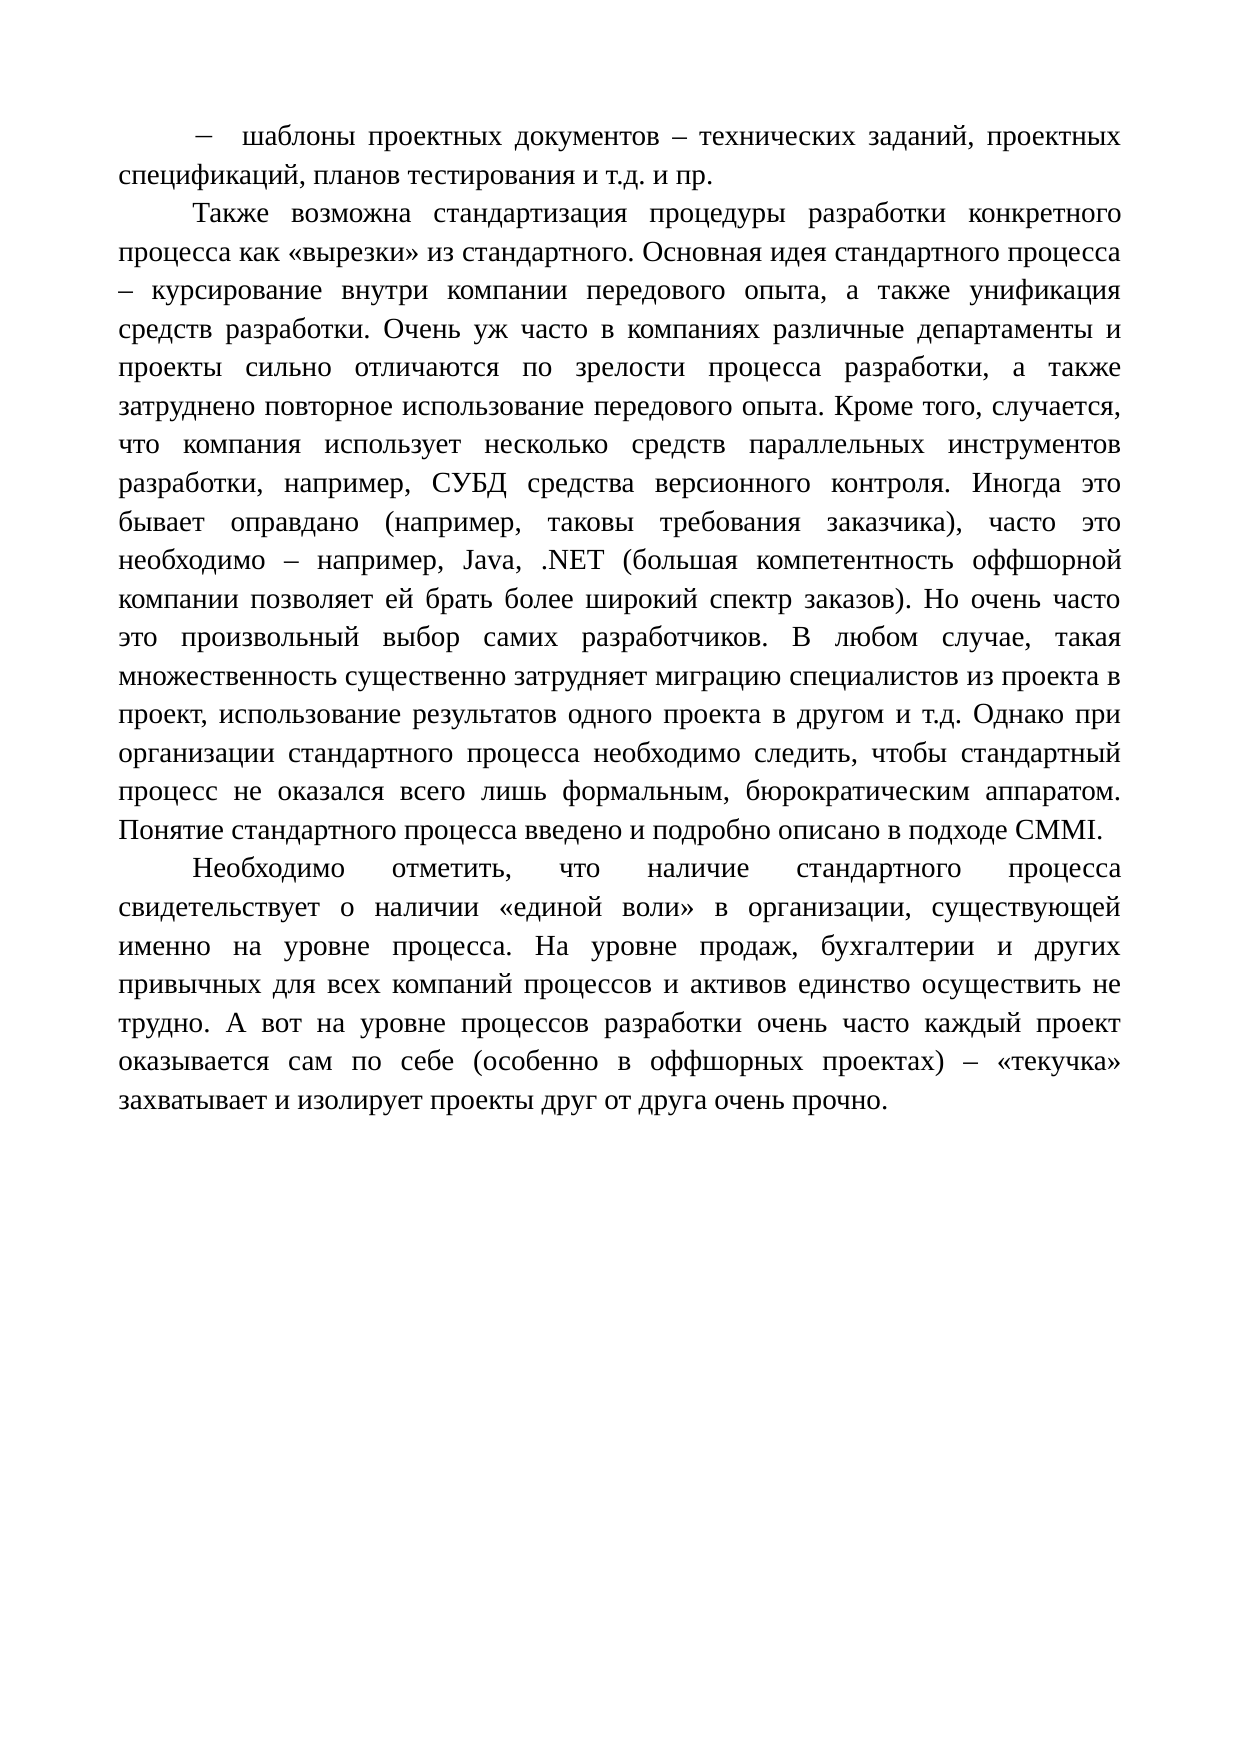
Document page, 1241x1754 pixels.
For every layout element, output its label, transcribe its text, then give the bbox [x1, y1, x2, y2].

text Также возможна стандартизация процедуры разработки конкретного процесса как «вырезки» из стандартного. Основная идея стандартного процесса – курсирование внутри компании передового опыта, а также унификация средств разработки. Очень уж часто в компаниях различные департаменты и проекты сильно отличаются по зрелости процесса разработки, а также затруднено повторное использование передового опыта. Кроме того, случается, что компания использует несколько средств параллельных инструментов разработки, например, СУБД средства версионного контроля. Иногда это бывает оправдано (например, таковы требования заказчика), часто это необходимо – например, Java, .NET (большая компетентность оффшорной компании позволяет ей брать более широкий спектр заказов). Но очень часто это произвольный выбор самих разработчиков. В любом случае, такая множественность существенно затрудняет миграцию специалистов из проекта в проект, использование результатов одного проекта в другом и т.д. Однако при организации стандартного процесса необходимо следить, чтобы стандартный процесс не оказался всего лишь формальным, бюрократическим аппаратом. Понятие стандартного процесса введено и подробно описано в подходе CMMI. [118, 195, 1122, 846]
list шаблоны проектных документов – технических заданий, проектных спецификаций, планов тестирования и т.д. и пр. [118, 118, 1122, 190]
text Необходимо отметить, что наличие стандартного процесса свидетельствует о наличии «единой воли» в организации, существующей именно на уровне процесса. На уровне продаж, бухгалтерии и других привычных для всех компаний процессов и активов единство осуществить не трудно. А вот на уровне процессов разработки очень часто каждый проект оказывается сам по себе (особенно в оффшорных проектах) – «текучка» захватывает и изолирует проекты друг от друга очень прочно. [118, 851, 1122, 1115]
